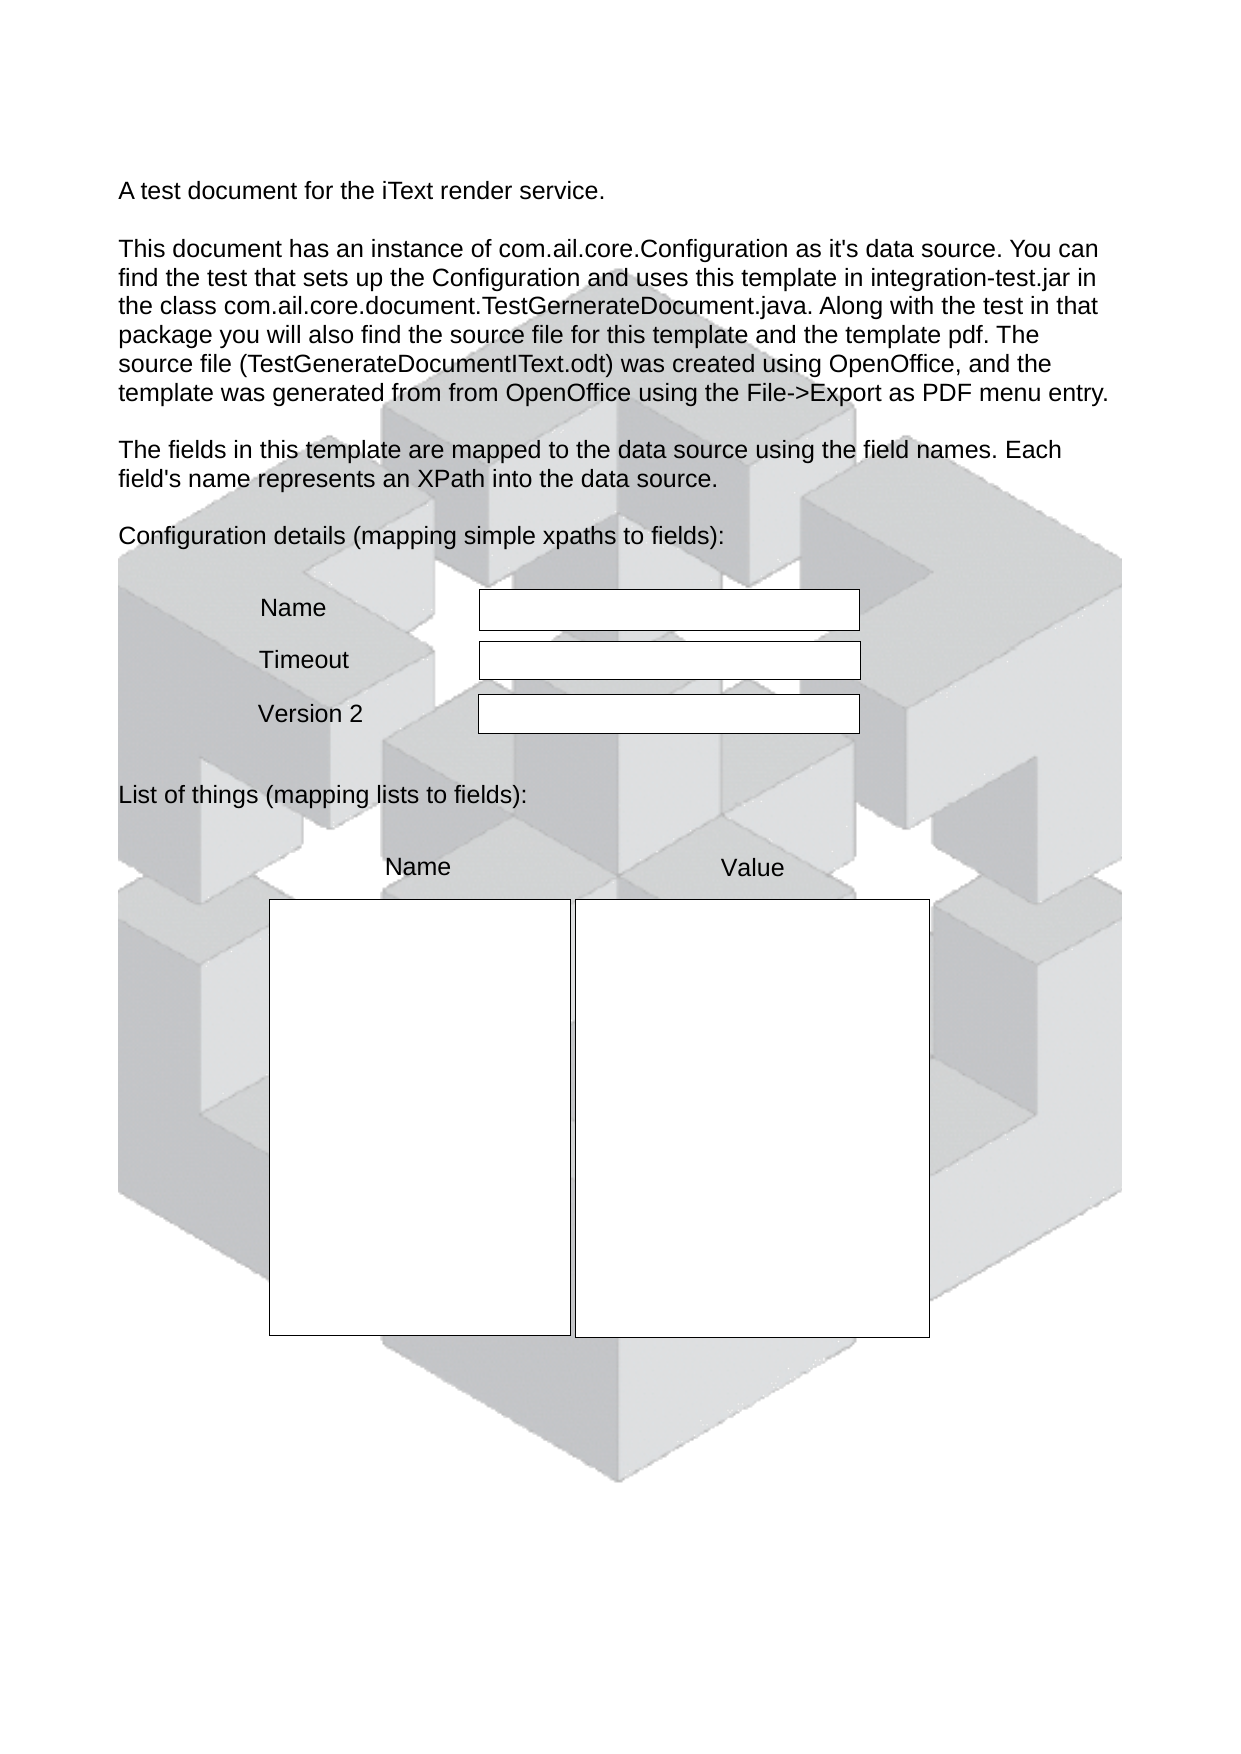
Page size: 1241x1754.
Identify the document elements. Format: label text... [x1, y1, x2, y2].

text List of things (mapping lists to fields): [118, 780, 1122, 809]
picture [220, 493, 1020, 521]
picture [220, 809, 1020, 1277]
text A test document for the iText render service. [118, 176, 1122, 205]
text Configuration details (mapping simple xpaths to fields): [118, 521, 1122, 550]
text This document has an instance of com.ail.core.Configuration as it's data source. You can find the test that sets up the Configuration and uses this template in integration-test.jar in the class com.ail.core.document.TestGernerateDocument.java. Along with the test in that package you will also find the source file for this template and the template pdf. The source file (TestGenerateDocumentIText.odt) was created using OpenOffice, and the template was generated from from OpenOffice using the File->Export as PDF menu entry. [118, 234, 1122, 406]
text The fields in this template are mapped to the data source using the field names. Each field's name represents an XPath into the data source. [118, 435, 1122, 493]
picture [220, 550, 1020, 780]
